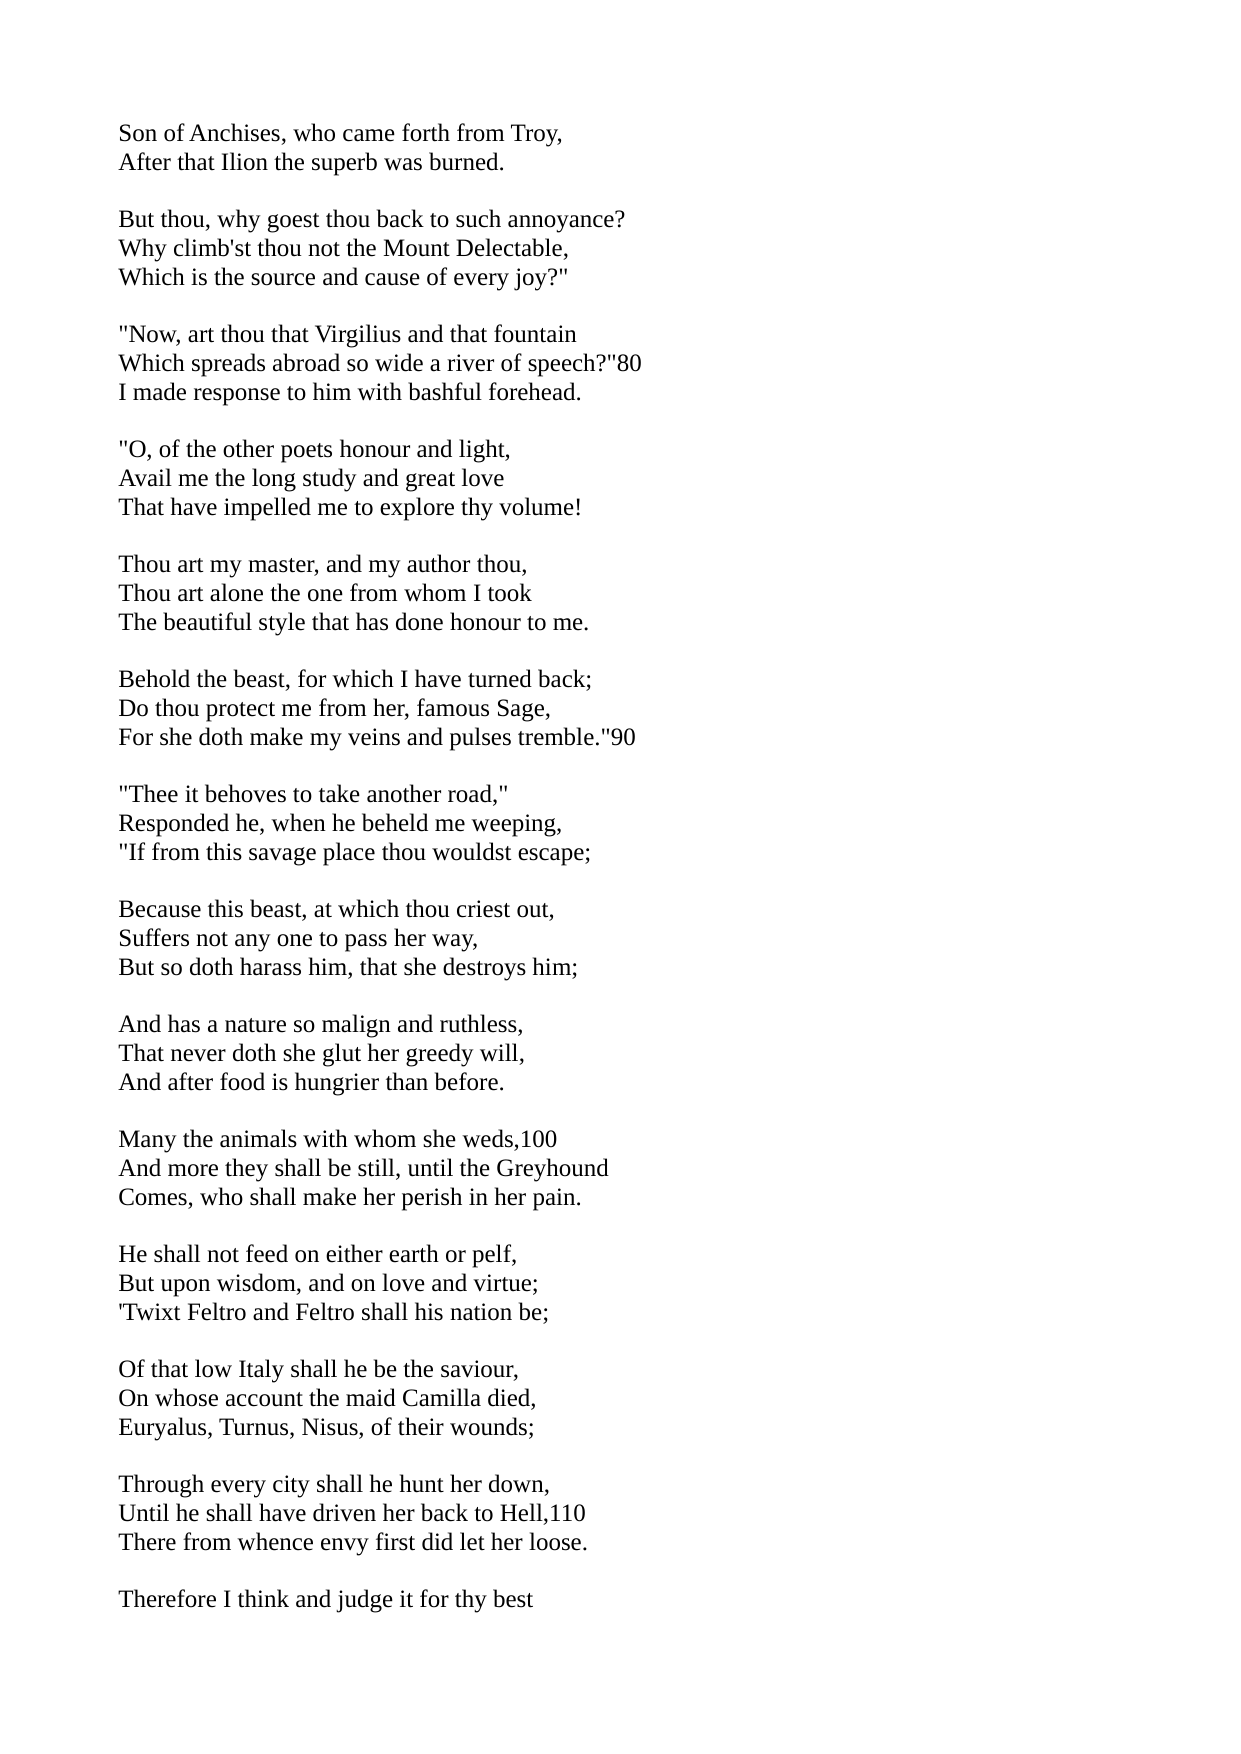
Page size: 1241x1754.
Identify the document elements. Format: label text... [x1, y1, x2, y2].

text On whose account the maid Camilla died, [118, 1383, 1122, 1412]
text Behold the beast, for which I have turned back; [118, 664, 1122, 693]
text And after food is hungrier than before. [118, 1067, 1122, 1096]
text Comes, who shall make her perish in her pain. [118, 1182, 1122, 1211]
text The beautiful style that has done honour to me. [118, 607, 1122, 636]
text Thou art my master, and my author thou, [118, 549, 1122, 578]
text But upon wisdom, and on love and virtue; [118, 1268, 1122, 1297]
text Through every city shall he hunt her down, [118, 1469, 1122, 1498]
text Which is the source and cause of every joy?" [118, 262, 1122, 291]
text Therefore I think and judge it for thy best [118, 1584, 1122, 1613]
text Many the animals with whom she weds,100 [118, 1124, 1122, 1153]
text For she doth make my veins and pulses tremble."90 [118, 722, 1122, 751]
text Until he shall have driven her back to Hell,110 [118, 1498, 1122, 1527]
text There from whence envy first did let her loose. [118, 1527, 1122, 1556]
text Thou art alone the one from whom I took [118, 578, 1122, 607]
text Do thou protect me from her, famous Sage, [118, 693, 1122, 722]
text That have impelled me to explore thy volume! [118, 492, 1122, 521]
text Avail me the long study and great love [118, 463, 1122, 492]
text Why climb'st thou not the Mount Delectable, [118, 233, 1122, 262]
text After that Ilion the superb was burned. [118, 147, 1122, 176]
text Euryalus, Turnus, Nisus, of their wounds; [118, 1412, 1122, 1441]
text "Thee it behoves to take another road," [118, 779, 1122, 808]
text But thou, why goest thou back to such annoyance? [118, 204, 1122, 233]
text "Now, art thou that Virgilius and that fountain [118, 319, 1122, 348]
text I made response to him with bashful forehead. [118, 377, 1122, 406]
text Because this beast, at which thou criest out, [118, 894, 1122, 923]
text Responded he, when he beheld me weeping, [118, 808, 1122, 837]
text But so doth harass him, that she destroys him; [118, 952, 1122, 981]
text And more they shall be still, until the Greyhound [118, 1153, 1122, 1182]
text Of that low Italy shall he be the saviour, [118, 1354, 1122, 1383]
text 'Twixt Feltro and Feltro shall his nation be; [118, 1297, 1122, 1326]
text He shall not feed on either earth or pelf, [118, 1239, 1122, 1268]
text Son of Anchises, who came forth from Troy, [118, 118, 1122, 147]
text Suffers not any one to pass her way, [118, 923, 1122, 952]
text Which spreads abroad so wide a river of speech?"80 [118, 348, 1122, 377]
text And has a nature so malign and ruthless, [118, 1009, 1122, 1038]
text That never doth she glut her greedy will, [118, 1038, 1122, 1067]
text "If from this savage place thou wouldst escape; [118, 837, 1122, 866]
text "O, of the other poets honour and light, [118, 434, 1122, 463]
